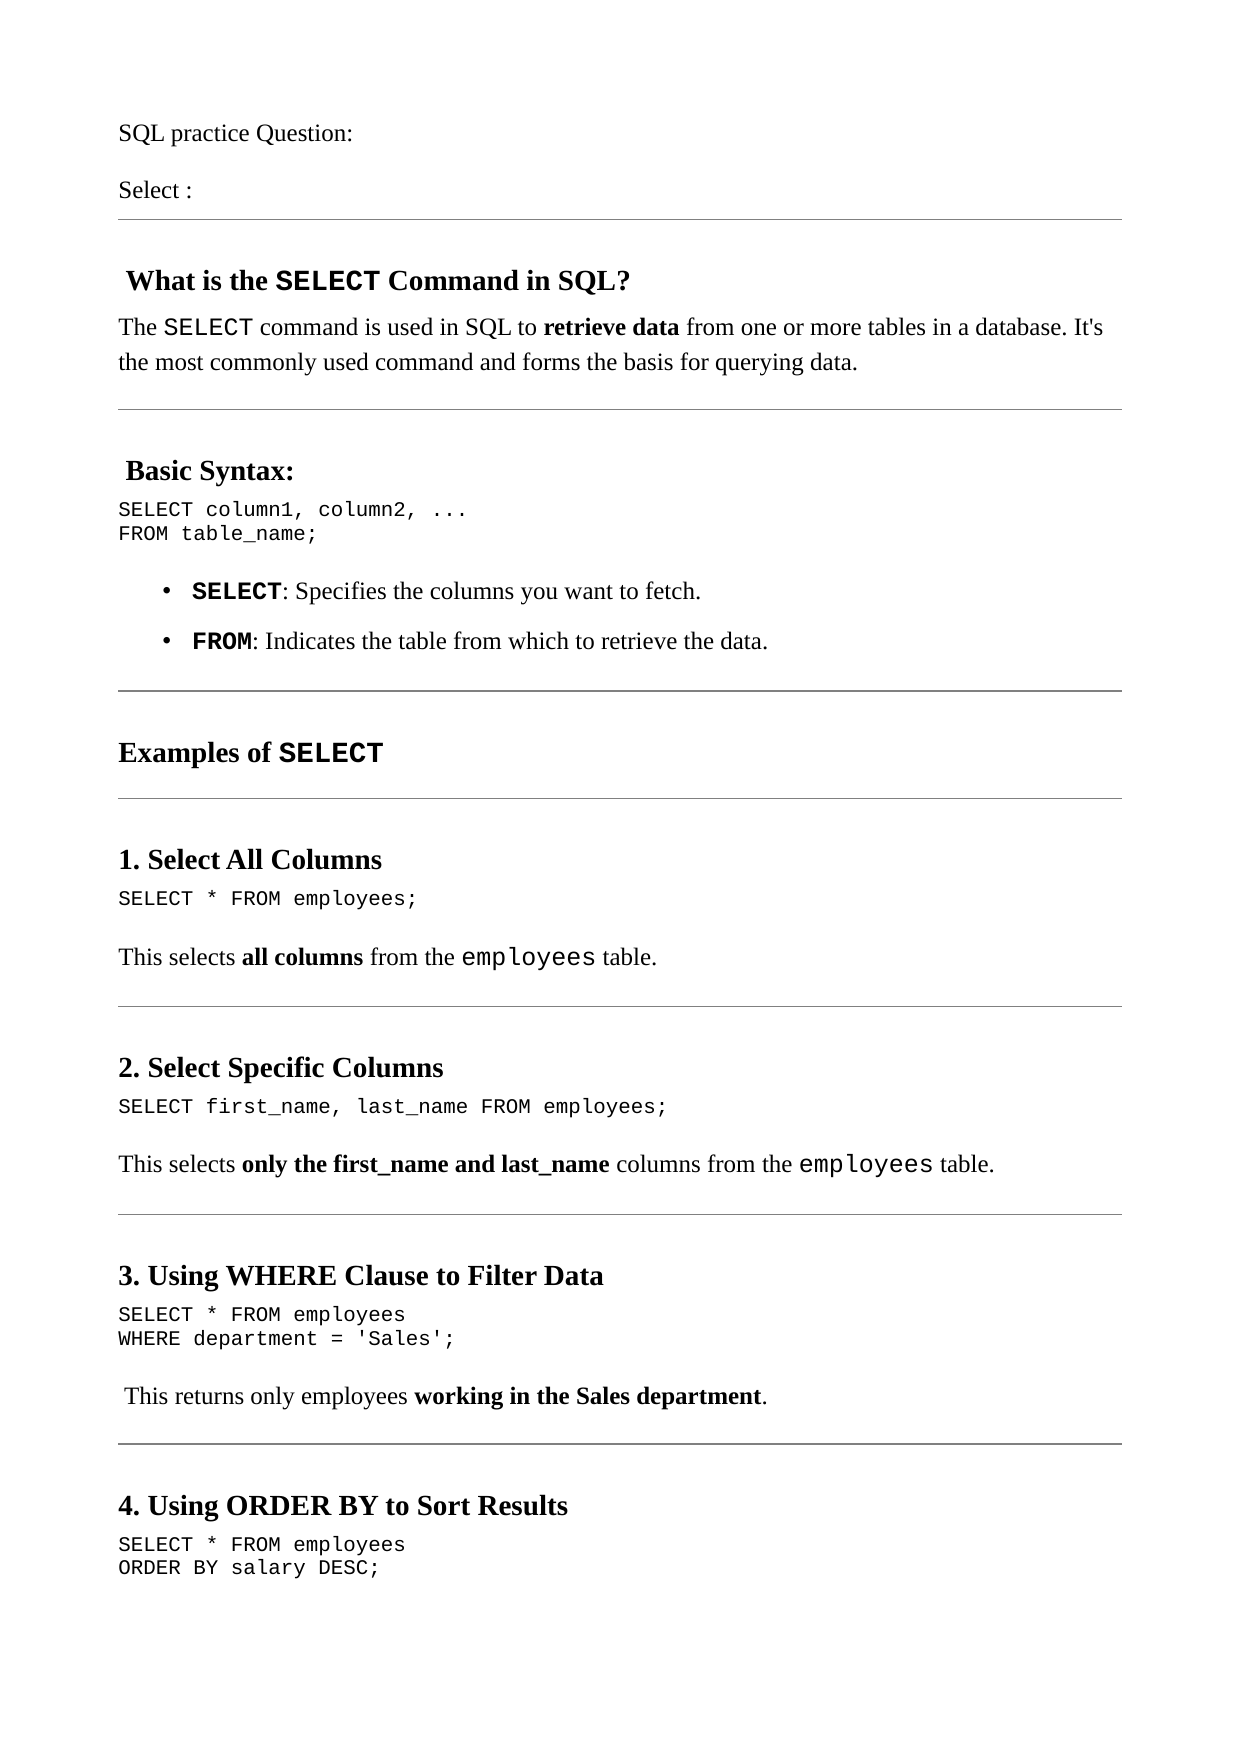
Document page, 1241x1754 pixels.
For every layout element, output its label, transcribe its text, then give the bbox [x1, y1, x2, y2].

text WHERE department = 'Sales'; [118, 1328, 1122, 1352]
text SELECT * FROM employees [118, 1304, 1122, 1328]
text This selects all columns from the employees table. [118, 942, 1122, 972]
list SELECT: Specifies the columns you want to fetch. [162, 576, 1122, 607]
subtitle 3. Using WHERE Clause to Filter Data [118, 1258, 1122, 1292]
subtitle 1. Select All Columns [118, 842, 1122, 876]
subtitle Basic Syntax: [118, 453, 1122, 487]
text This returns only employees working in the Sales department. [118, 1381, 1122, 1410]
subtitle What is the SELECT Command in SQL? [118, 263, 1122, 299]
subtitle 2. Select Specific Columns [118, 1050, 1122, 1084]
text SELECT column1, column2, ... [118, 499, 1122, 523]
text SELECT first_name, last_name FROM employees; [118, 1096, 1122, 1120]
text SQL practice Question: [118, 118, 1122, 147]
list FROM: Indicates the table from which to retrieve the data. [162, 626, 1122, 657]
text FROM table_name; [118, 523, 1122, 547]
text Select : [118, 176, 1122, 204]
text This selects only the first_name and last_name columns from the employees table. [118, 1149, 1122, 1180]
text SELECT * FROM employees [118, 1534, 1122, 1557]
text ORDER BY salary DESC; [118, 1557, 1122, 1581]
subtitle Examples of SELECT [118, 735, 1122, 771]
subtitle 4. Using ORDER BY to Sort Results [118, 1488, 1122, 1521]
text The SELECT command is used in SQL to retrieve data from one or more tables in a database. It's the most commonly used command and forms the basis for querying data. [118, 312, 1122, 376]
text SELECT * FROM employees; [118, 888, 1122, 912]
